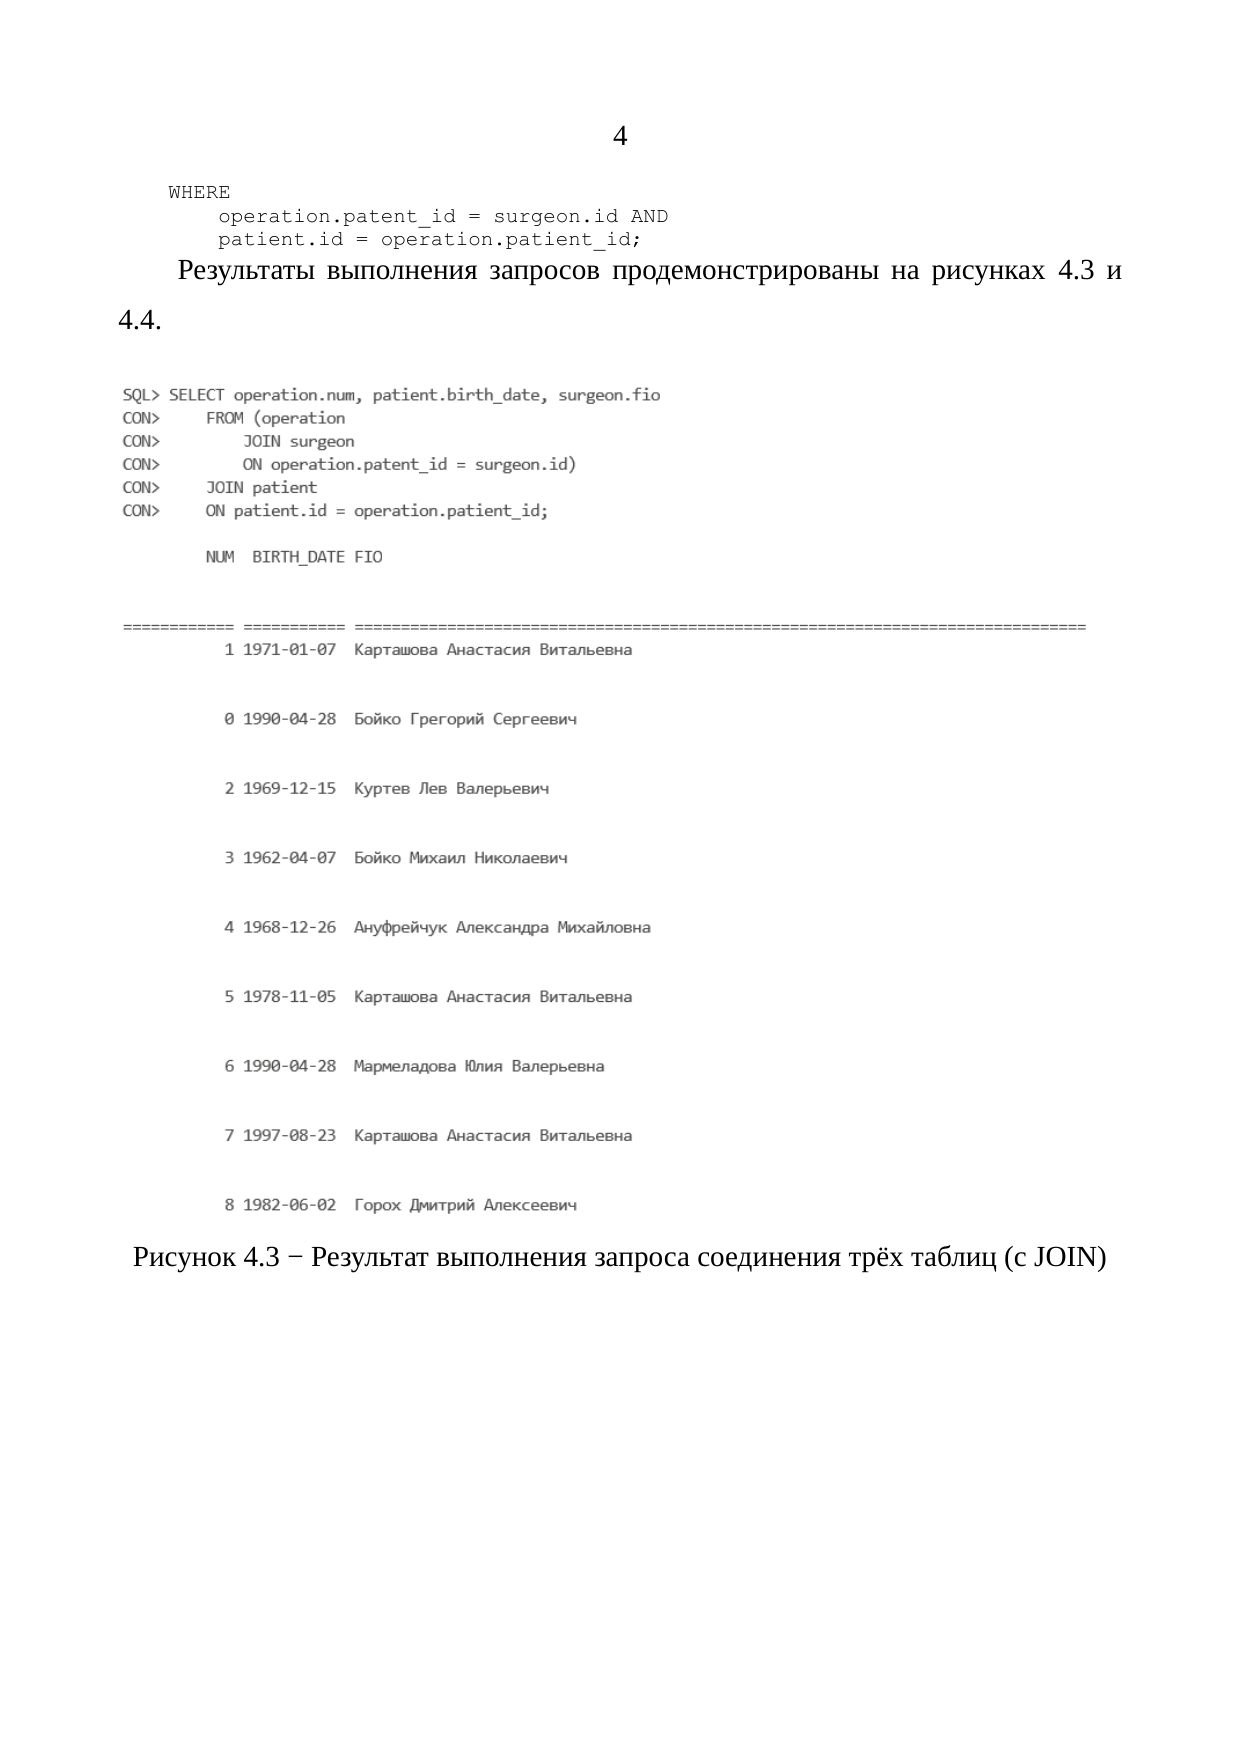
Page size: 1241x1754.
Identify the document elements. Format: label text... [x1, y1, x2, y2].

text Рисунок 4.3 − Результат выполнения запроса соединения трёх таблиц (c JOIN) [118, 1222, 1122, 1272]
text Результаты выполнения запросов продемонстрированы на рисунках 4.3 и 4.4. [118, 252, 1122, 336]
list WHERE operation.patent_id = surgeon.id AND patient.id = operation.patient_id; [118, 181, 1122, 252]
picture [118, 382, 1123, 1222]
